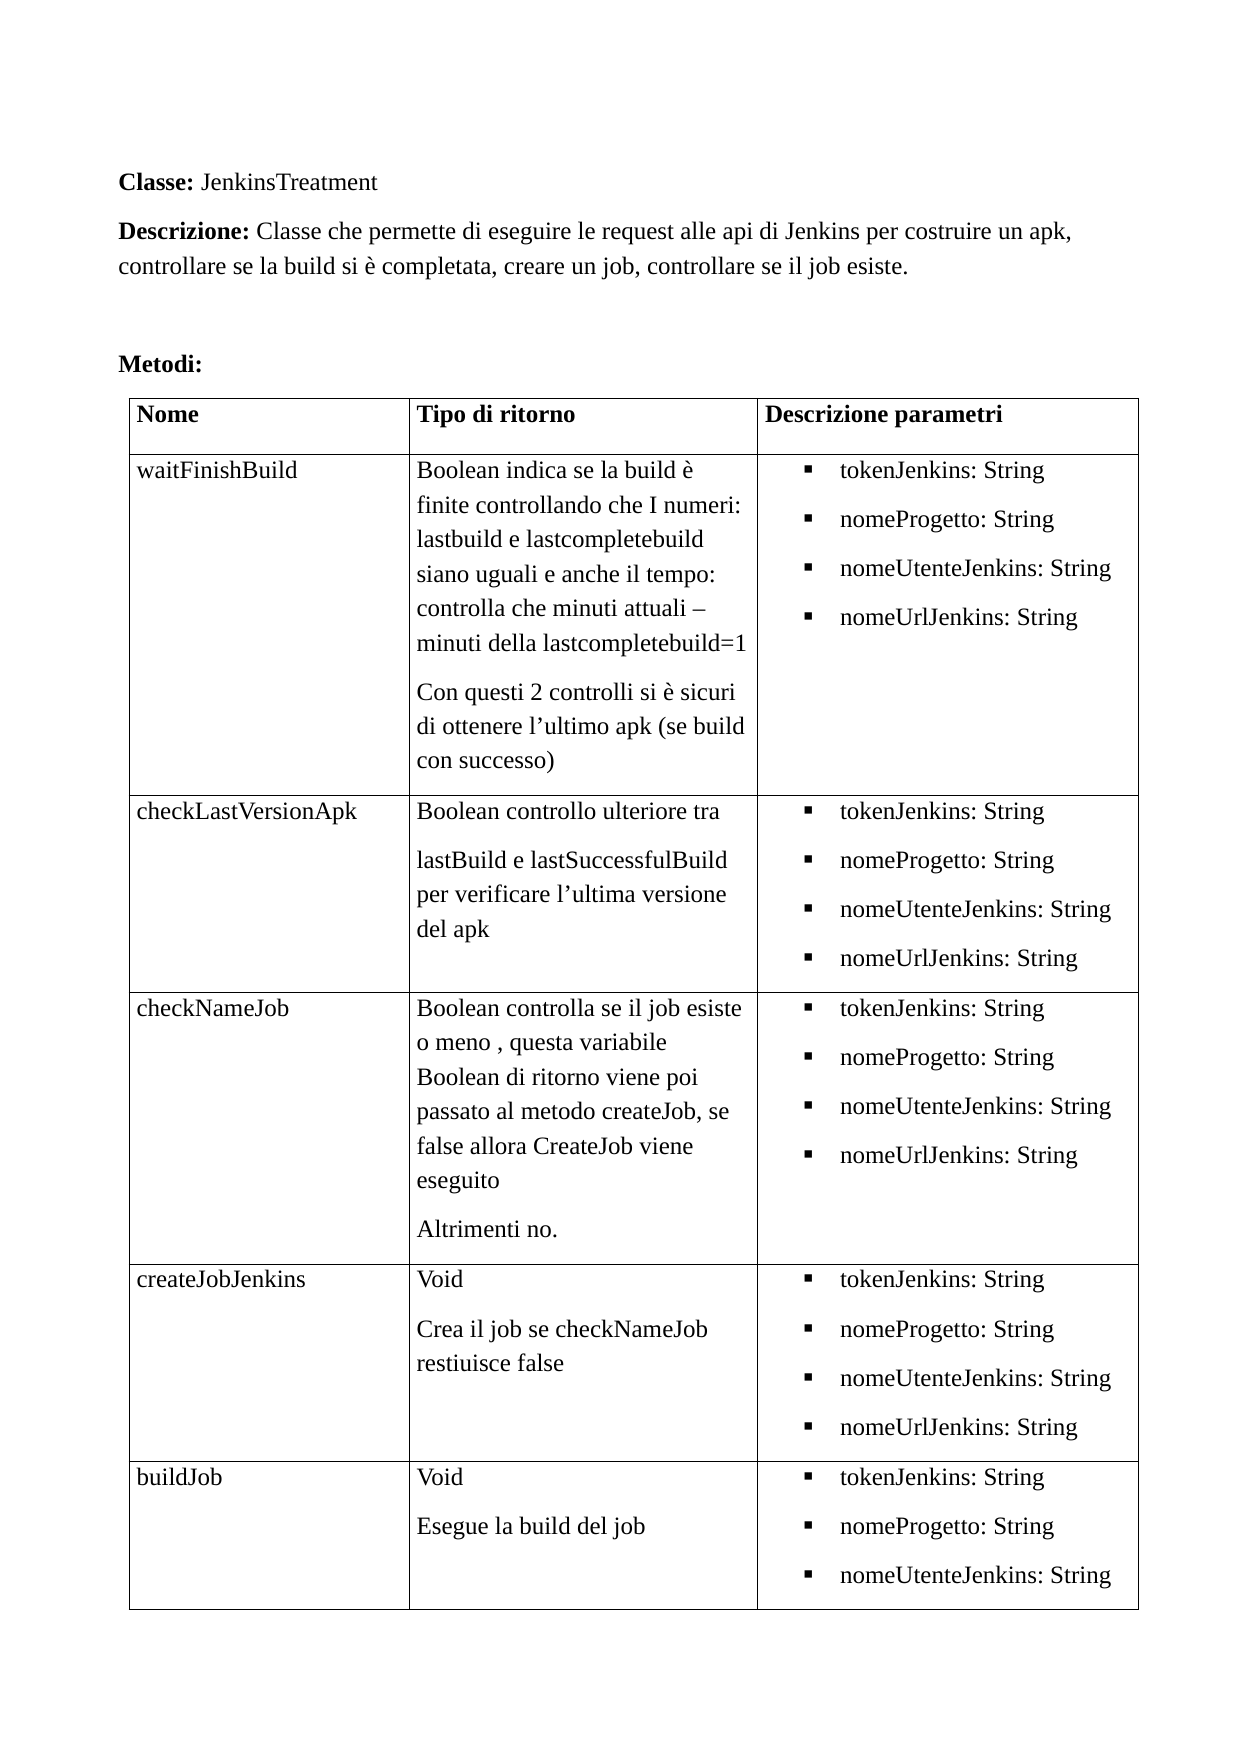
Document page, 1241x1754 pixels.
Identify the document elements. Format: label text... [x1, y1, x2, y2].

table_cell Boolean controlla se il job esiste o meno , questa variabile Boolean di ritorno viene poi passato al metodo createJob, se false allora CreateJob viene eseguito Altrimenti no. [410, 993, 757, 1263]
table_cell tokenJenkins: String nomeProgetto: String nomeUtenteJenkins: String nomeUrlJenkins: String [758, 1265, 1138, 1461]
table_cell buildJob [130, 1462, 409, 1609]
table_cell tokenJenkins: String nomeProgetto: String nomeUtenteJenkins: String nomeUrlJenkins: String [758, 1462, 1138, 1609]
table_header Tipo di ritorno [410, 399, 757, 454]
table_cell tokenJenkins: String nomeProgetto: String nomeUtenteJenkins: String nomeUrlJenkins: String [758, 455, 1138, 795]
table_cell Void Esegue la build del job [410, 1462, 757, 1609]
text Metodi: [118, 349, 1122, 378]
table_cell Boolean indica se la build è finite controllando che I numeri: lastbuild e lastcompletebuild siano uguali e anche il tempo: controlla che minuti attuali – minuti della lastcompletebuild=1 Con questi 2 controlli si è sicuri di ottenere l’ultimo apk (se build con successo) [410, 455, 757, 795]
table_cell tokenJenkins: String nomeProgetto: String nomeUtenteJenkins: String nomeUrlJenkins: String [758, 993, 1138, 1263]
table_cell createJobJenkins [130, 1265, 409, 1461]
table_cell checkLastVersionApk [130, 796, 409, 992]
text Classe: JenkinsTreatment [118, 167, 1122, 196]
table_cell Void Crea il job se checkNameJob restiuisce false [410, 1265, 757, 1461]
table_cell tokenJenkins: String nomeProgetto: String nomeUtenteJenkins: String nomeUrlJenkins: String [758, 796, 1138, 992]
table_header Descrizione parametri [758, 399, 1138, 454]
table_cell waitFinishBuild [130, 455, 409, 795]
table_cell Boolean controllo ulteriore tra lastBuild e lastSuccessfulBuild per verificare l’ultima versione del apk [410, 796, 757, 992]
table_header Nome [130, 399, 409, 454]
text Descrizione: Classe che permette di eseguire le request alle api di Jenkins per costruire un apk, controllare se la build si è completata, creare un job, controllare se il job esiste. [118, 216, 1122, 279]
table_cell checkNameJob [130, 993, 409, 1263]
